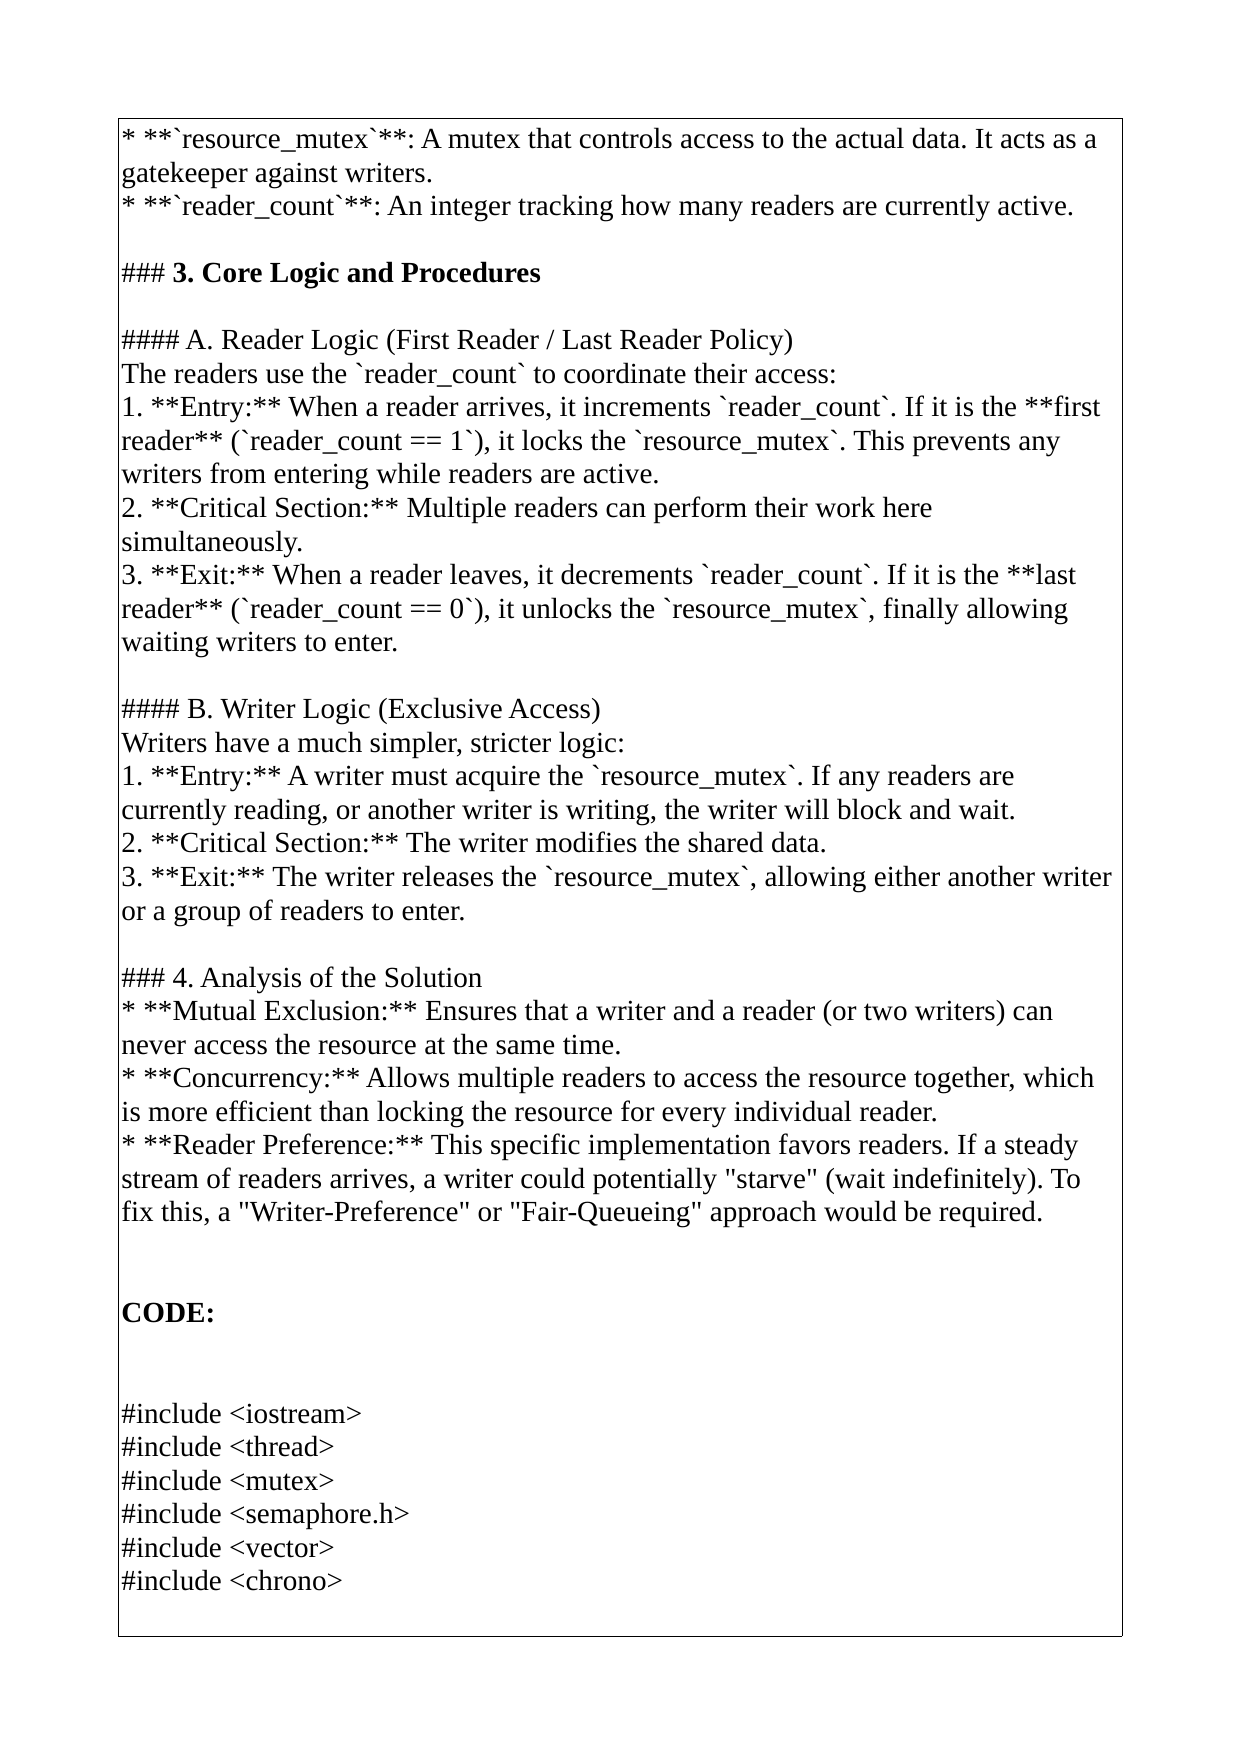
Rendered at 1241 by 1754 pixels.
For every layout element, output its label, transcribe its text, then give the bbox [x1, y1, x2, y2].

text #### A. Reader Logic (First Reader / Last Reader Policy) [121, 322, 1119, 356]
text 3. **Exit:** The writer releases the `resource_mutex`, allowing either another writer or a group of readers to enter. [121, 859, 1119, 926]
text 3. **Exit:** When a reader leaves, it decrements `reader_count`. If it is the **last reader** (`reader_count == 0`), it unlocks the `resource_mutex`, finally allowing waiting writers to enter. [121, 557, 1119, 658]
text #include <vector> [121, 1530, 1119, 1563]
text * **Mutual Exclusion:** Ensures that a writer and a reader (or two writers) can never access the resource at the same time. [121, 993, 1119, 1060]
text #include <mutex> [121, 1463, 1119, 1496]
text ### 3. Core Logic and Procedures [121, 255, 1119, 289]
text CODE: [121, 1295, 1119, 1329]
text 2. **Critical Section:** The writer modifies the shared data. [121, 826, 1119, 859]
text 1. **Entry:** A writer must acquire the `resource_mutex`. If any readers are currently reading, or another writer is writing, the writer will block and wait. [121, 758, 1119, 826]
text 1. **Entry:** When a reader arrives, it increments `reader_count`. If it is the **first reader** (`reader_count == 1`), it locks the `resource_mutex`. This prevents any writers from entering while readers are active. [121, 389, 1119, 490]
text #### B. Writer Logic (Exclusive Access) [121, 691, 1119, 725]
text ### 4. Analysis of the Solution [121, 960, 1119, 993]
text #include <iostream> [121, 1396, 1119, 1429]
text * **`reader_count`**: An integer tracking how many readers are currently active. [121, 188, 1119, 222]
text * **`resource_mutex`**: A mutex that controls access to the actual data. It acts as a gatekeeper against writers. [121, 121, 1119, 188]
text #include <semaphore.h> [121, 1496, 1119, 1530]
text The readers use the `reader_count` to coordinate their access: [121, 356, 1119, 389]
text * **Concurrency:** Allows multiple readers to access the resource together, which is more efficient than locking the resource for every individual reader. [121, 1060, 1119, 1127]
text #include <thread> [121, 1429, 1119, 1463]
text * **Reader Preference:** This specific implementation favors readers. If a steady stream of readers arrives, a writer could potentially "starve" (wait indefinitely). To fix this, a "Writer-Preference" or "Fair-Queueing" approach would be required. [121, 1127, 1119, 1228]
text 2. **Critical Section:** Multiple readers can perform their work here simultaneously. [121, 490, 1119, 557]
text Writers have a much simpler, stricter logic: [121, 725, 1119, 758]
text #include <chrono> [121, 1563, 1119, 1597]
